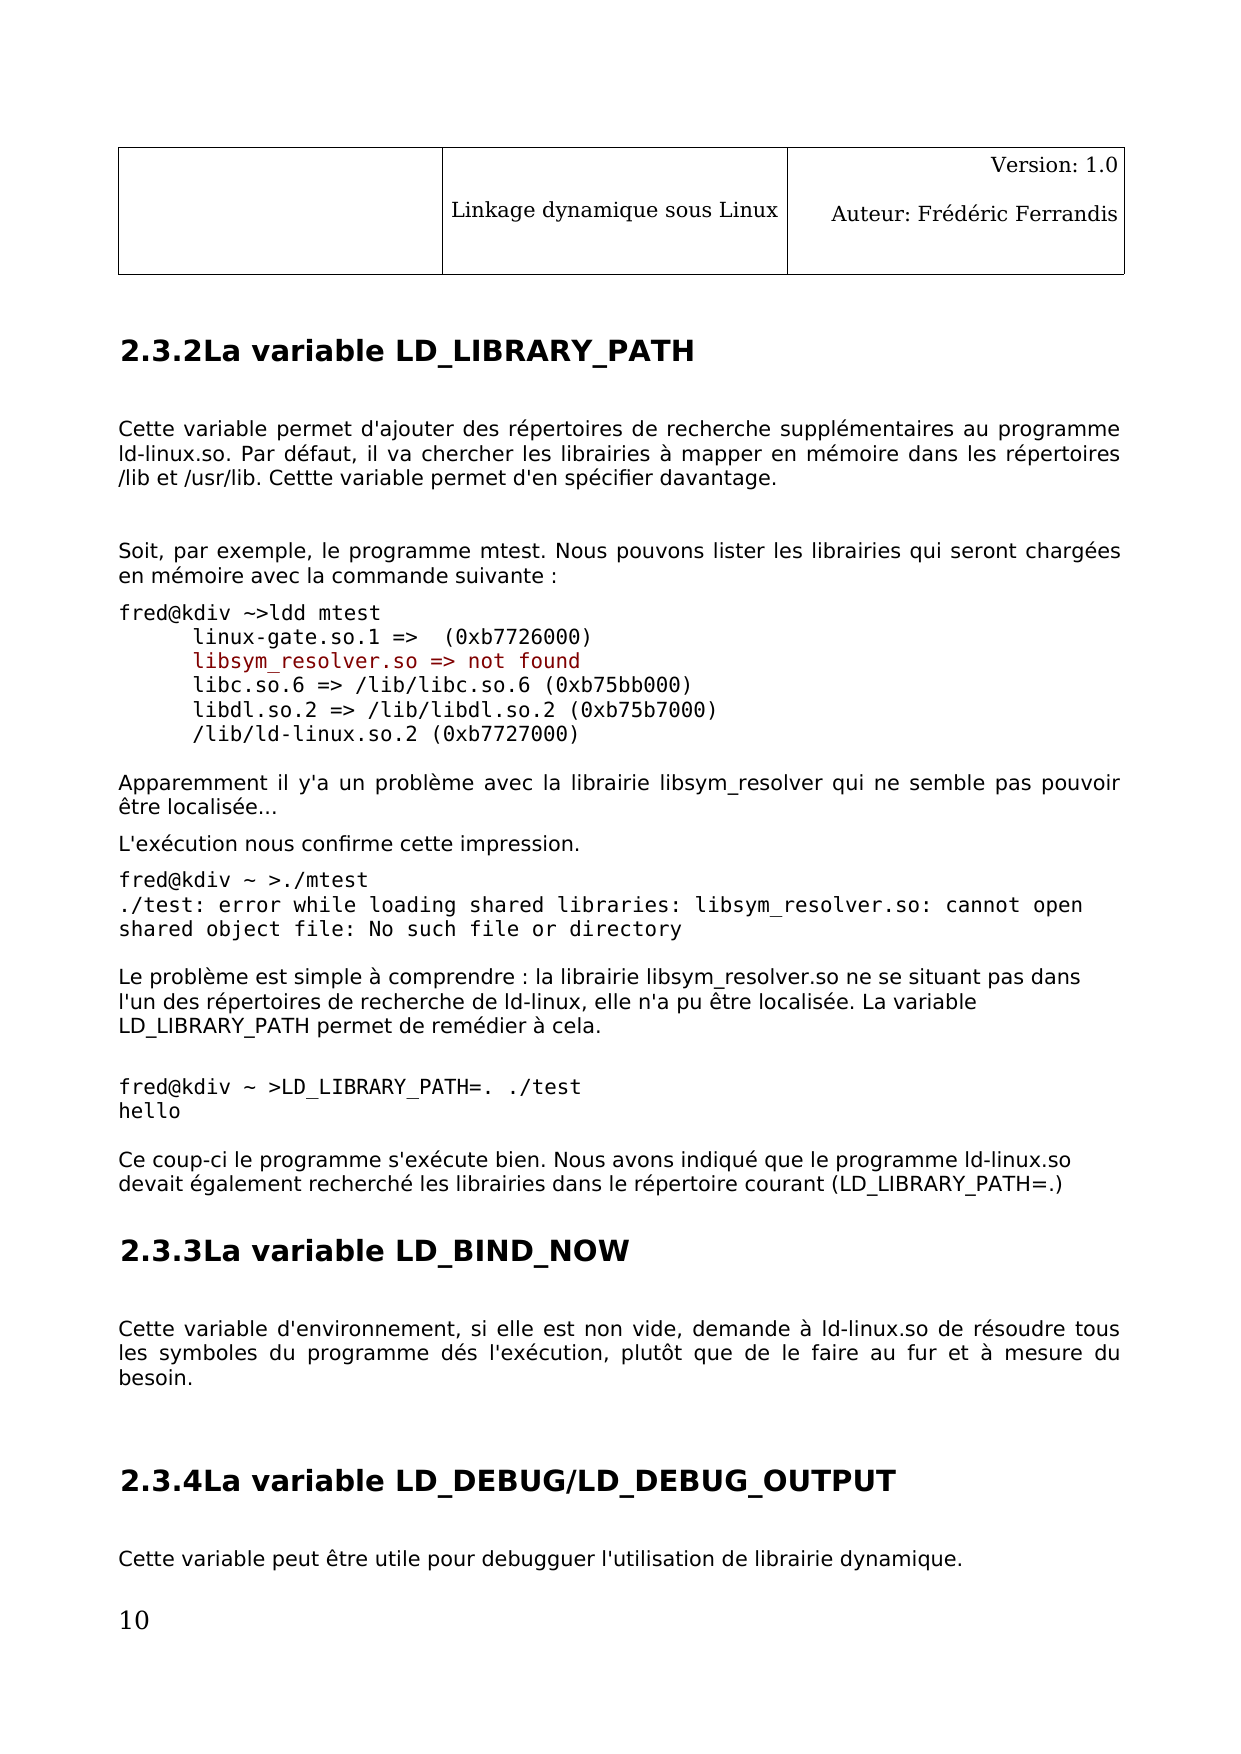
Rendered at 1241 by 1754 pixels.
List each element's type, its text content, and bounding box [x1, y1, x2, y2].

text Ce coup-ci le programme s'exécute bien. Nous avons indiqué que le programme ld-linux.so devait également recherché les librairies dans le répertoire courant (LD_LIBRARY_PATH=.) [118, 1148, 1122, 1196]
subtitle La variable LD_BIND_NOW [118, 1234, 1122, 1268]
subtitle La variable LD_LIBRARY_PATH [118, 334, 1122, 368]
text /lib/ld-linux.so.2 (0xb7727000) [118, 722, 1122, 746]
text Apparemment il y'a un problème avec la librairie libsym_resolver qui ne semble pas pouvoir être localisée... [118, 771, 1122, 819]
text libc.so.6 => /lib/libc.so.6 (0xb75bb000) [118, 673, 1122, 698]
text fred@kdiv ~ >./mtest [118, 868, 1122, 893]
text libdl.so.2 => /lib/libdl.so.2 (0xb75b7000) [118, 698, 1122, 722]
subtitle La variable LD_DEBUG/LD_DEBUG_OUTPUT [118, 1464, 1122, 1498]
text hello [118, 1099, 1122, 1123]
text ./test: error while loading shared libraries: libsym_resolver.so: cannot open shared object file: No such file or directory [118, 893, 1122, 941]
text Soit, par exemple, le programme mtest. Nous pouvons lister les librairies qui seront chargées en mémoire avec la commande suivante : [118, 539, 1122, 588]
text L'exécution nous confirme cette impression. [118, 832, 1122, 856]
text Cette variable d'environnement, si elle est non vide, demande à ld-linux.so de résoudre tous les symboles du programme dés l'exécution, plutôt que de le faire au fur et à mesure du besoin. [118, 1317, 1122, 1390]
text Le problème est simple à comprendre : la librairie libsym_resolver.so ne se situant pas dans l'un des répertoires de recherche de ld-linux, elle n'a pu être localisée. La variable LD_LIBRARY_PATH permet de remédier à cela. [118, 965, 1122, 1038]
text linux-gate.so.1 => (0xb7726000) [118, 625, 1122, 649]
text libsym_resolver.so => not found [118, 649, 1122, 673]
text fred@kdiv ~ >LD_LIBRARY_PATH=. ./test [118, 1075, 1122, 1099]
text fred@kdiv ~>ldd mtest [118, 601, 1122, 625]
text Cette variable permet d'ajouter des répertoires de recherche supplémentaires au programme ld-linux.so. Par défaut, il va chercher les librairies à mapper en mémoire dans les répertoires /lib et /usr/lib. Cettte variable permet d'en spécifier davantage. [118, 417, 1122, 490]
text Cette variable peut être utile pour debugguer l'utilisation de librairie dynamique. [118, 1547, 1122, 1572]
